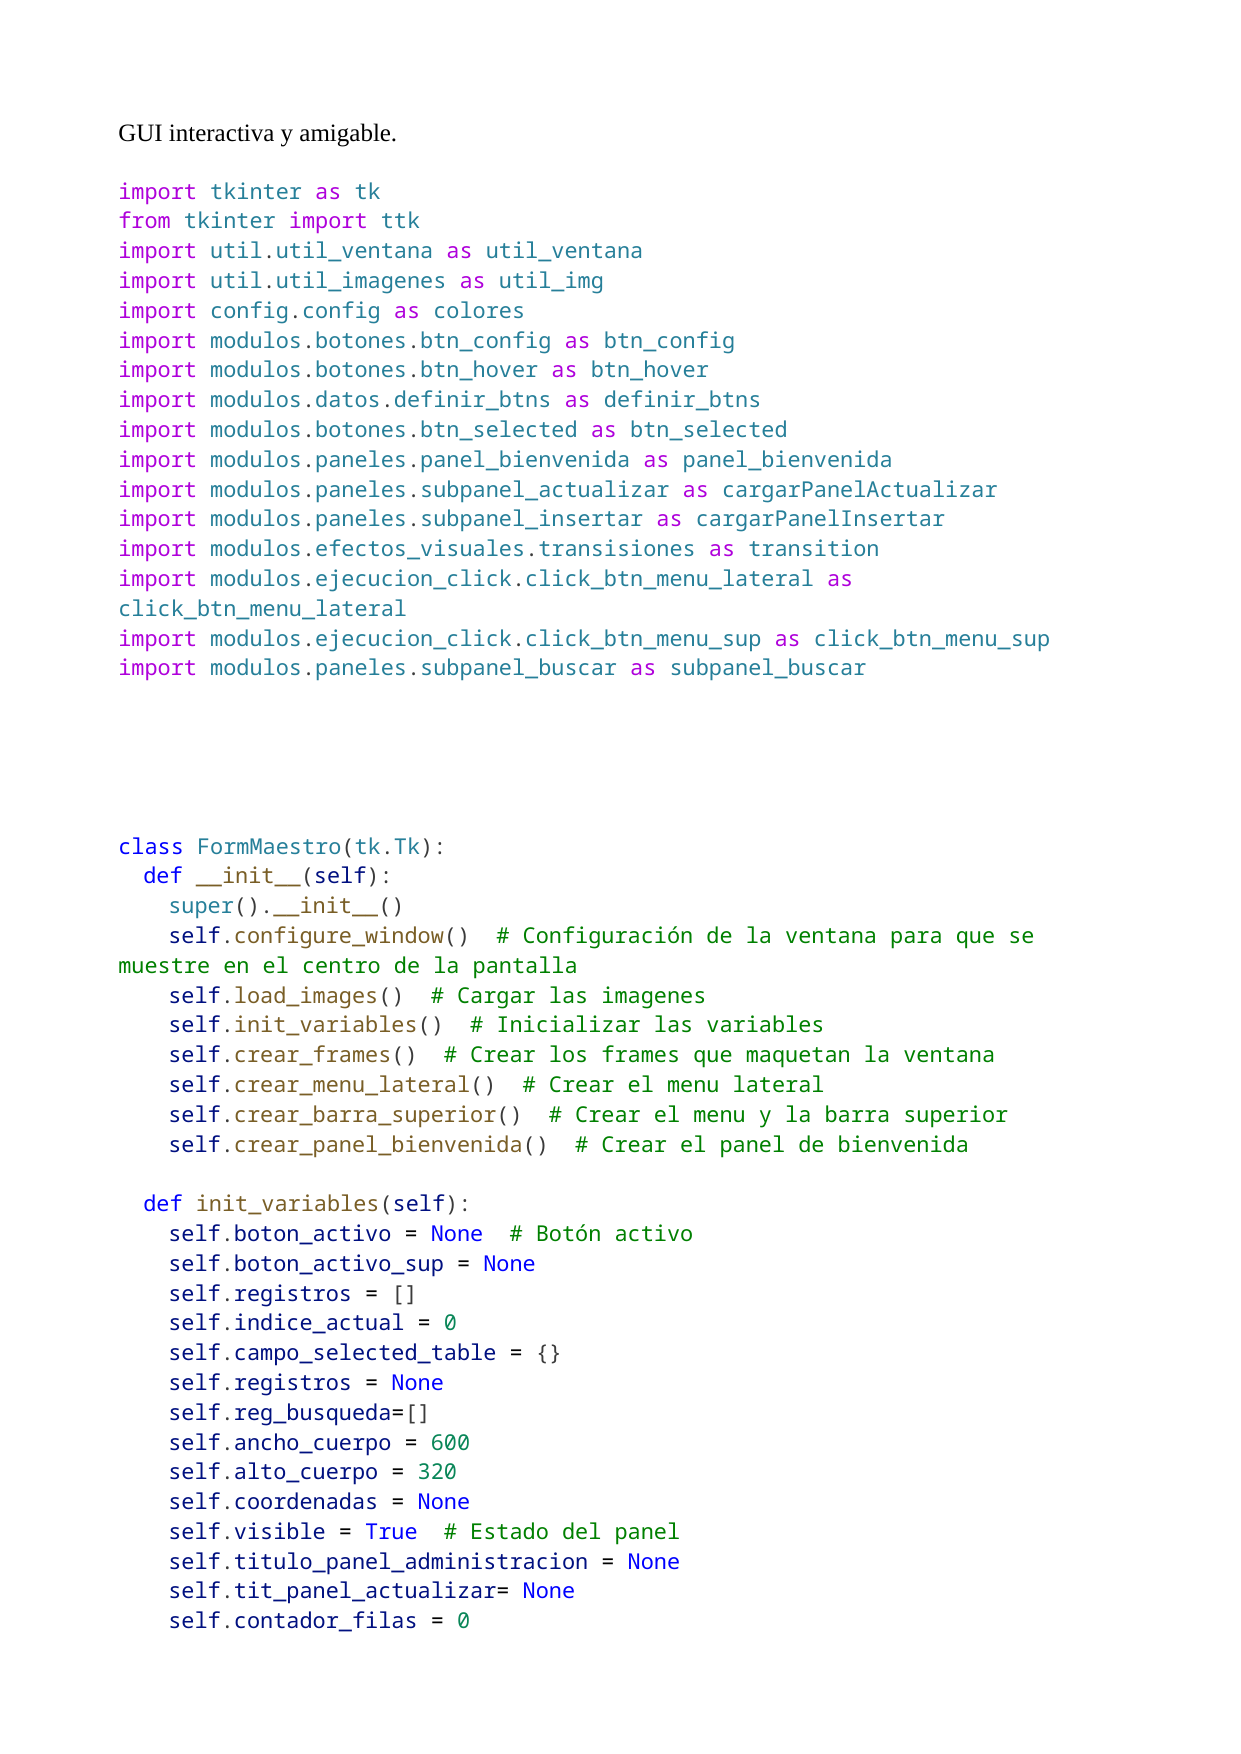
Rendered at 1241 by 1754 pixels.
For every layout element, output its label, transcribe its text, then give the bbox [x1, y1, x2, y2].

text import modulos.paneles.subpanel_buscar as subpanel_buscar [118, 652, 1122, 682]
text self.boton_activo_sup = None [118, 1248, 1122, 1277]
text self.campo_selected_table = {} [118, 1337, 1122, 1367]
text self.boton_activo = None # Botón activo [118, 1218, 1122, 1248]
text import tkinter as tk [118, 176, 1122, 205]
text self.registros = None [118, 1367, 1122, 1397]
text import config.config as colores [118, 295, 1122, 324]
text import modulos.botones.btn_hover as btn_hover [118, 354, 1122, 384]
text self.tit_panel_actualizar= None [118, 1575, 1122, 1605]
text self.crear_frames() # Crear los frames que maquetan la ventana [118, 1039, 1122, 1069]
text def __init__(self): [118, 861, 1122, 890]
text self.contador_filas = 0 [118, 1605, 1122, 1635]
text GUI interactiva y amigable. [118, 118, 1122, 147]
text def init_variables(self): [118, 1188, 1122, 1218]
text self.reg_busqueda=[] [118, 1397, 1122, 1426]
text self.registros = [] [118, 1277, 1122, 1307]
text self.alto_cuerpo = 320 [118, 1456, 1122, 1486]
text self.load_images() # Cargar las imagenes [118, 980, 1122, 1009]
text self.titulo_panel_administracion = None [118, 1546, 1122, 1575]
text self.init_variables() # Inicializar las variables [118, 1009, 1122, 1039]
text import util.util_imagenes as util_img [118, 265, 1122, 295]
text self.ancho_cuerpo = 600 [118, 1426, 1122, 1456]
text self.indice_actual = 0 [118, 1307, 1122, 1337]
text class FormMaestro(tk.Tk): [118, 831, 1122, 861]
text self.crear_panel_bienvenida() # Crear el panel de bienvenida [118, 1129, 1122, 1158]
text self.crear_menu_lateral() # Crear el menu lateral [118, 1069, 1122, 1099]
text import modulos.ejecucion_click.click_btn_menu_sup as click_btn_menu_sup [118, 622, 1122, 652]
text import modulos.paneles.subpanel_actualizar as cargarPanelActualizar [118, 473, 1122, 503]
text import modulos.botones.btn_config as btn_config [118, 324, 1122, 354]
text import modulos.paneles.panel_bienvenida as panel_bienvenida [118, 444, 1122, 473]
text import modulos.botones.btn_selected as btn_selected [118, 414, 1122, 444]
text super().__init__() [118, 890, 1122, 920]
text self.configure_window() # Configuración de la ventana para que se muestre en el centro de la pantalla [118, 920, 1122, 980]
text import modulos.ejecucion_click.click_btn_menu_lateral as click_btn_menu_lateral [118, 563, 1122, 622]
text import modulos.datos.definir_btns as definir_btns [118, 384, 1122, 414]
text import modulos.efectos_visuales.transisiones as transition [118, 533, 1122, 563]
text from tkinter import ttk [118, 205, 1122, 235]
text self.visible = True # Estado del panel [118, 1516, 1122, 1546]
text self.coordenadas = None [118, 1486, 1122, 1516]
text import util.util_ventana as util_ventana [118, 235, 1122, 265]
text import modulos.paneles.subpanel_insertar as cargarPanelInsertar [118, 503, 1122, 533]
text self.crear_barra_superior() # Crear el menu y la barra superior [118, 1099, 1122, 1129]
